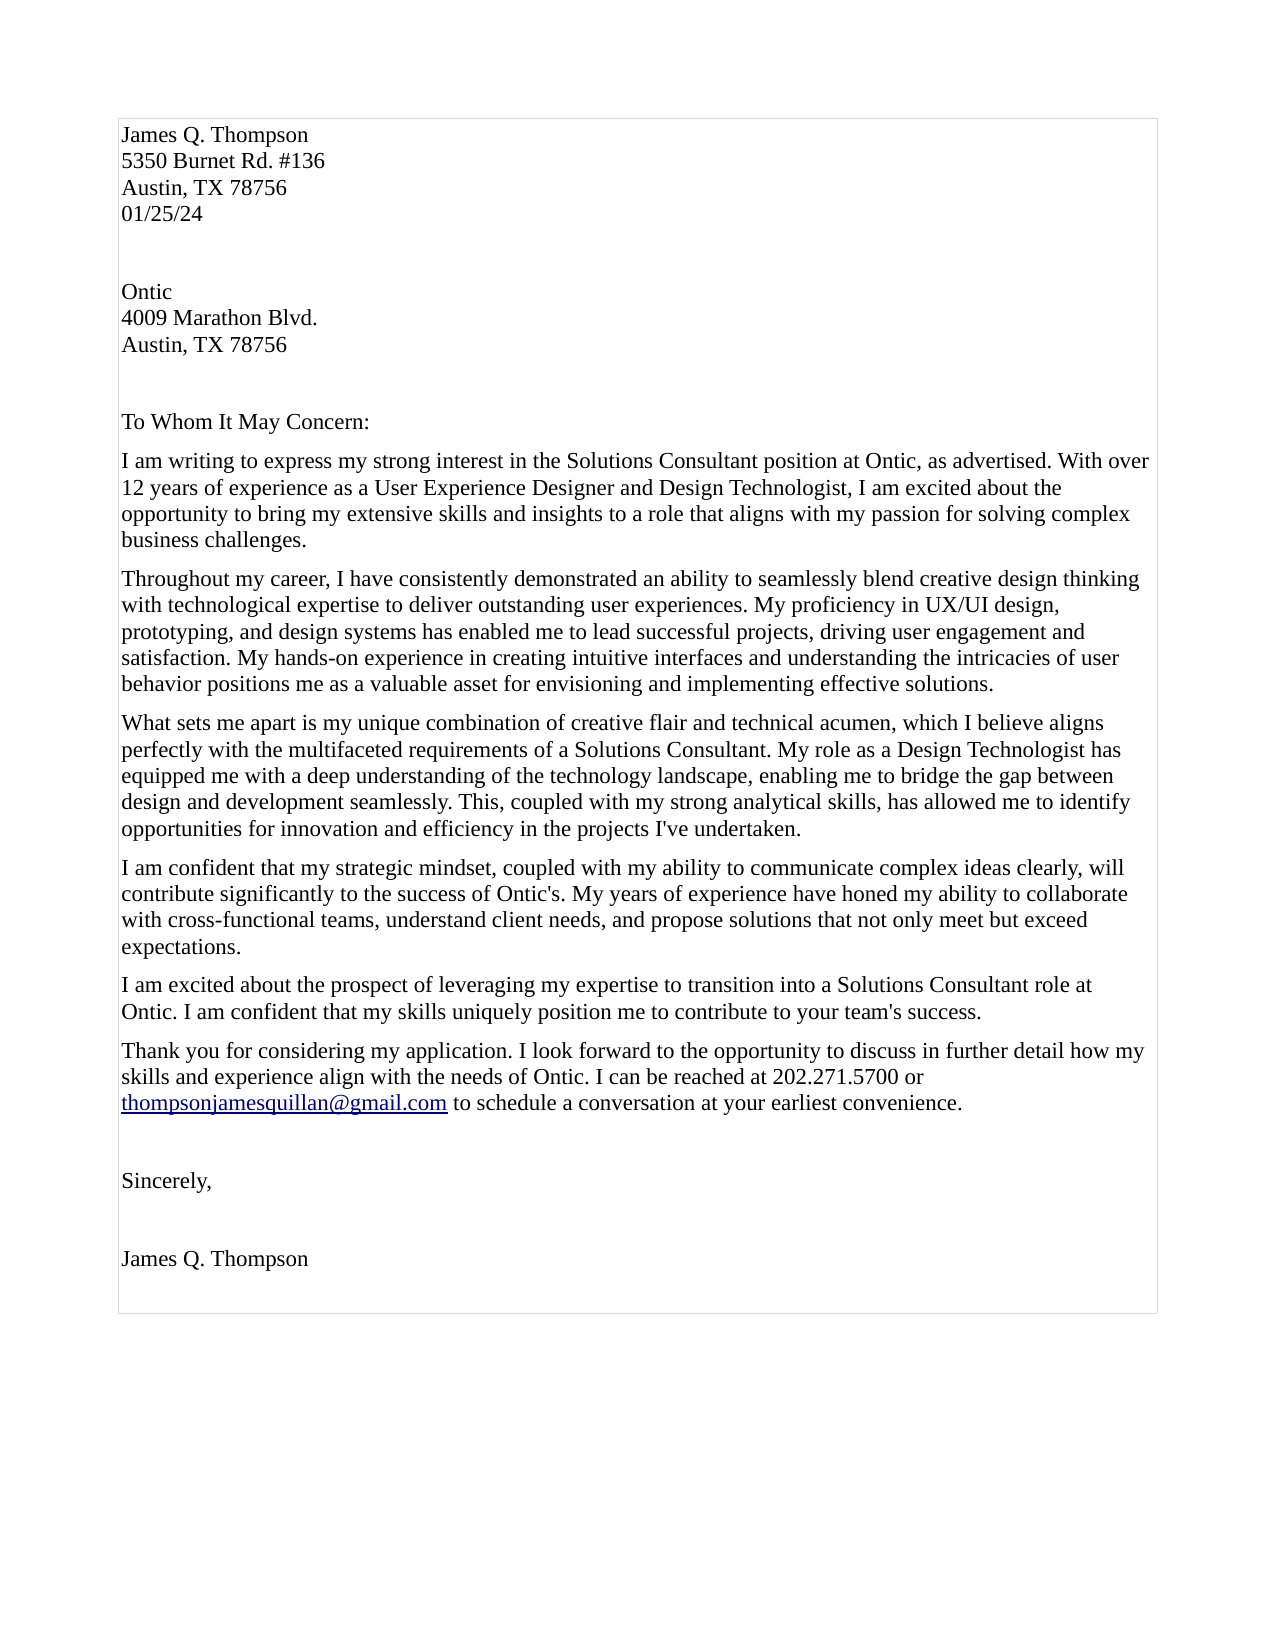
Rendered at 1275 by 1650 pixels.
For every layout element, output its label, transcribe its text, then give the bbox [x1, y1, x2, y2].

text James Q. Thompson [119, 1242, 1157, 1271]
text I am writing to express my strong interest in the Solutions Consultant position at Ontic, as advertised. With over 12 years of experience as a User Experience Designer and Design Technologist, I am excited about the opportunity to bring my extensive skills and insights to a role that aligns with my passion for solving complex business challenges. [119, 444, 1157, 553]
text Thank you for considering my application. I look forward to the opportunity to discuss in further detail how my skills and experience align with the needs of Ontic. I can be reached at 202.271.5700 or thompsonjamesquillan@gmail.com to schedule a conversation at your earliest convenience. [119, 1034, 1157, 1116]
text Throughout my career, I have consistently demonstrated an ability to seamlessly blend creative design thinking with technological expertise to deliver outstanding user experiences. My proficiency in UX/UI design, prototyping, and design systems has enabled me to lead successful projects, driving user engagement and satisfaction. My hands-on experience in creating intuitive interfaces and understanding the intricacies of user behavior positions me as a valuable asset for envisioning and implementing effective solutions. [119, 562, 1157, 697]
text I am confident that my strategic mindset, coupled with my ability to communicate complex ideas clearly, will contribute significantly to the success of Ontic's. My years of experience have honed my ability to collaborate with cross-functional teams, understand client needs, and propose solutions that not only meet but exceed expectations. [119, 851, 1157, 959]
text To Whom It May Concern: [119, 405, 1157, 435]
text What sets me apart is my unique combination of creative flair and technical acumen, which I believe aligns perfectly with the multifaceted requirements of a Solutions Consultant. My role as a Design Technologist has equipped me with a deep understanding of the technology landscape, enabling me to bridge the gap between design and development seamlessly. This, coupled with my strong analytical skills, has allowed me to identify opportunities for innovation and efficiency in the projects I've undertaken. [119, 706, 1157, 841]
text James Q. Thompson 5350 Burnet Rd. #136 Austin, TX 78756 01/25/24 [119, 119, 1157, 227]
text I am excited about the prospect of leveraging my expertise to transition into a Solutions Consultant role at Ontic. I am confident that my skills uniquely position me to contribute to your team's success. [119, 968, 1157, 1024]
text Ontic 4009 Marathon Blvd. Austin, TX 78756 [119, 275, 1157, 357]
text Sincerely, [119, 1164, 1157, 1193]
